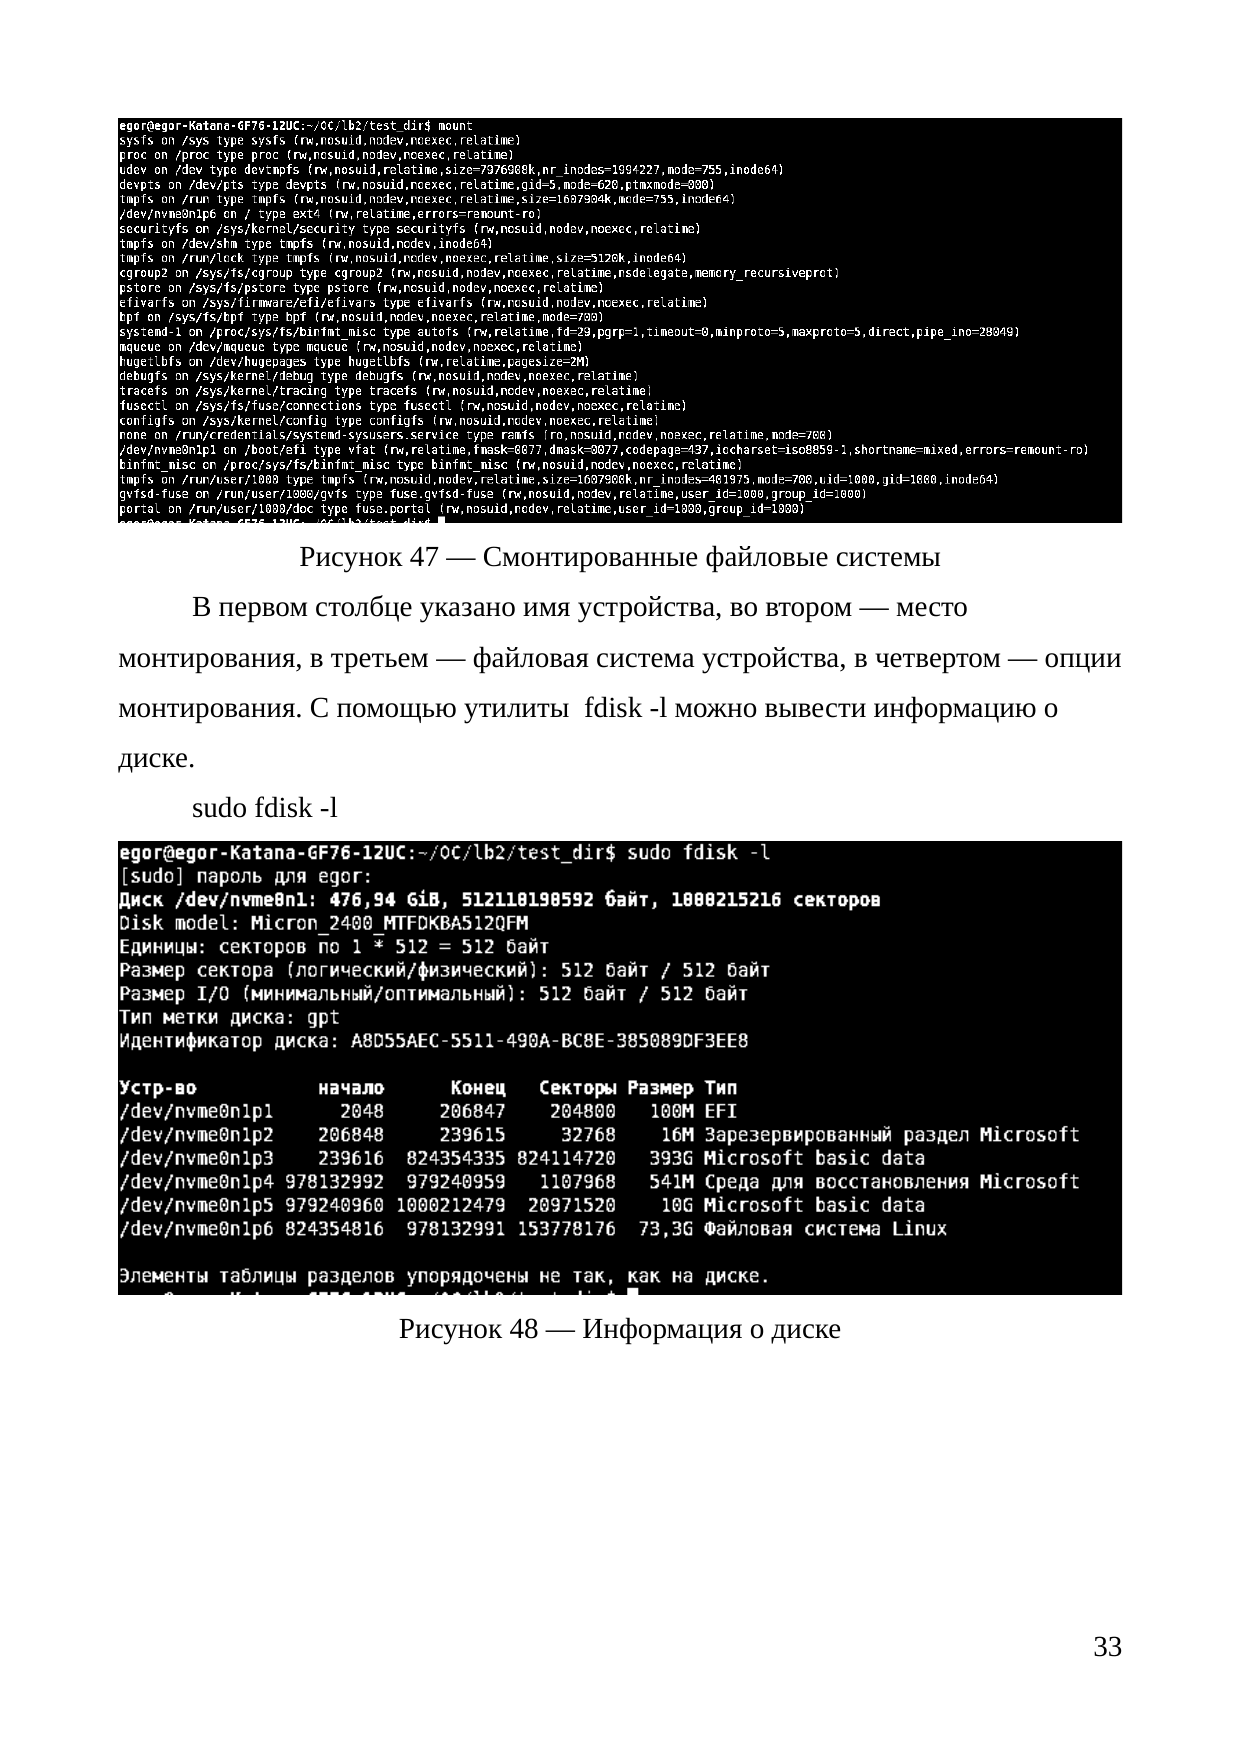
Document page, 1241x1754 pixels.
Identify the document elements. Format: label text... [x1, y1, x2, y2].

subtitle Рисунок 47 — Смонтированные файловые системы [118, 523, 1122, 573]
picture [118, 841, 1123, 1295]
subtitle В первом столбце указано имя устройства, во втором — место монтирования, в третьем — файловая система устройства, в четвертом — опции монтирования. С помощью утилиты fdisk -l можно вывести информацию о диске. [118, 589, 1122, 774]
picture [118, 118, 1123, 523]
subtitle sudo fdisk -l [118, 791, 1122, 824]
subtitle Рисунок 48 — Информация о диске [118, 1295, 1122, 1345]
